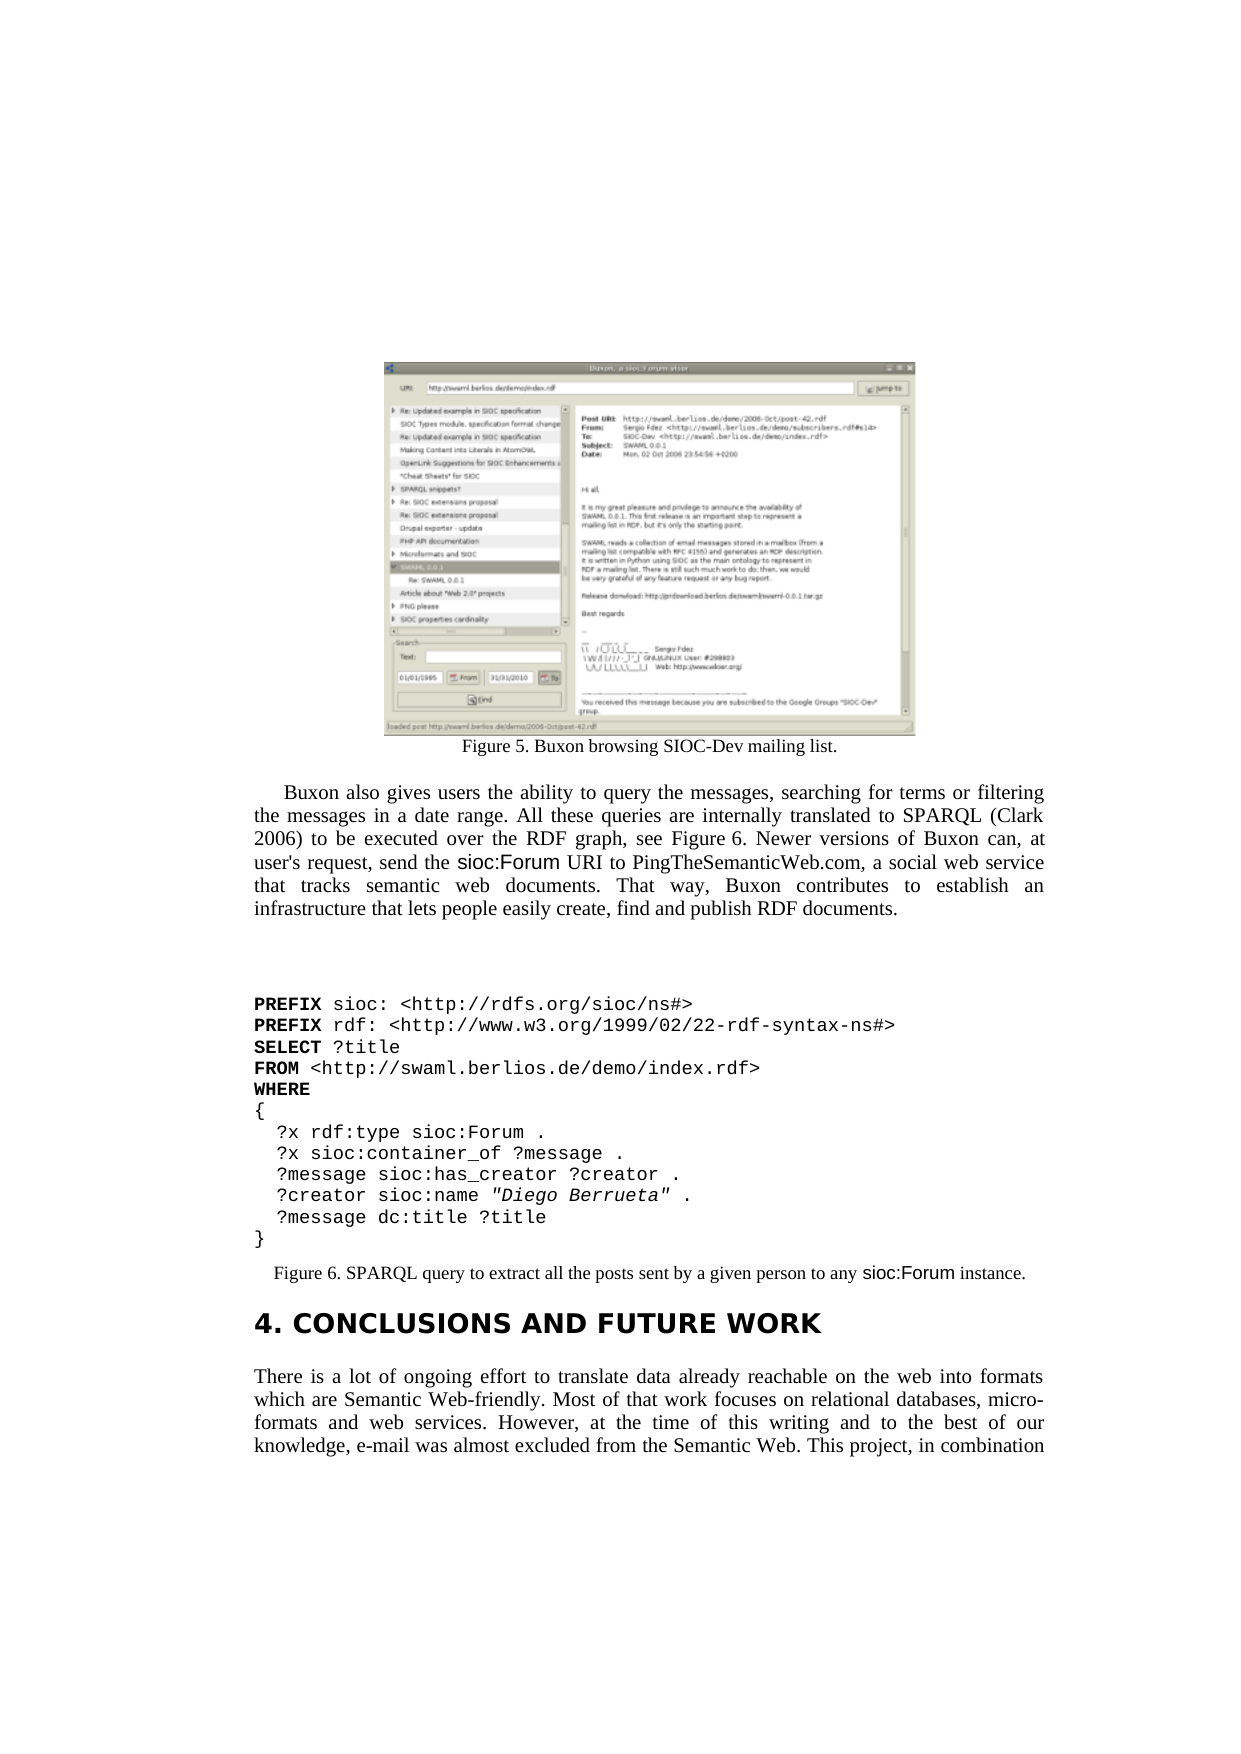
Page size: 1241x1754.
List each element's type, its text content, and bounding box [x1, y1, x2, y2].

subtitle 4. Conclusions and future work [254, 1283, 1045, 1340]
text Figure 5. Buxon browsing SIOC-Dev mailing list. [384, 736, 915, 756]
text ?message dc:title ?title [254, 1207, 1045, 1229]
text } [254, 1229, 1045, 1250]
picture [384, 362, 916, 736]
text SELECT ?title [254, 1037, 1045, 1059]
text PREFIX rdf: <http://www.w3.org/1999/02/22-rdf-syntax-ns#> [254, 1016, 1045, 1037]
text ?x rdf:type sioc:Forum . [254, 1122, 1045, 1144]
text Figure 6. SPARQL query to extract all the posts sent by a given person to any sioc:Forum instance. [254, 1262, 1045, 1283]
text ?x sioc:container_of ?message . [254, 1144, 1045, 1165]
text FROM <http://swaml.berlios.de/demo/index.rdf> [254, 1059, 1045, 1080]
text ?message sioc:has_creator ?creator . [254, 1165, 1045, 1186]
subtitle [254, 970, 1045, 995]
text Buxon also gives users the ability to query the messages, searching for terms or filtering the messages in a date range. All these queries are internally translated to SPARQL (Clark 2006) to be executed over the RDF graph, see Figure 6. Newer versions of Buxon can, at user's request, send the sioc:Forum URI to PingTheSemanticWeb.com, a social web service that tracks semantic web documents. That way, Buxon contributes to establish an infrastructure that lets people easily create, find and publish RDF documents. [254, 325, 1045, 920]
text PREFIX sioc: <http://rdfs.org/sioc/ns#> [254, 995, 1045, 1016]
text { [254, 1101, 1045, 1122]
subtitle [254, 1250, 1045, 1262]
text There is a lot of ongoing effort to translate data already reachable on the web into formats which are Semantic Web-friendly. Most of that work focuses on relational databases, micro-formats and web services. However, at the time of this writing and to the best of our knowledge, e-mail was almost excluded from the Semantic Web. This project, in combination [254, 1365, 1045, 1457]
text WHERE [254, 1080, 1045, 1101]
text ?creator sioc:name "Diego Berrueta" . [254, 1186, 1045, 1207]
